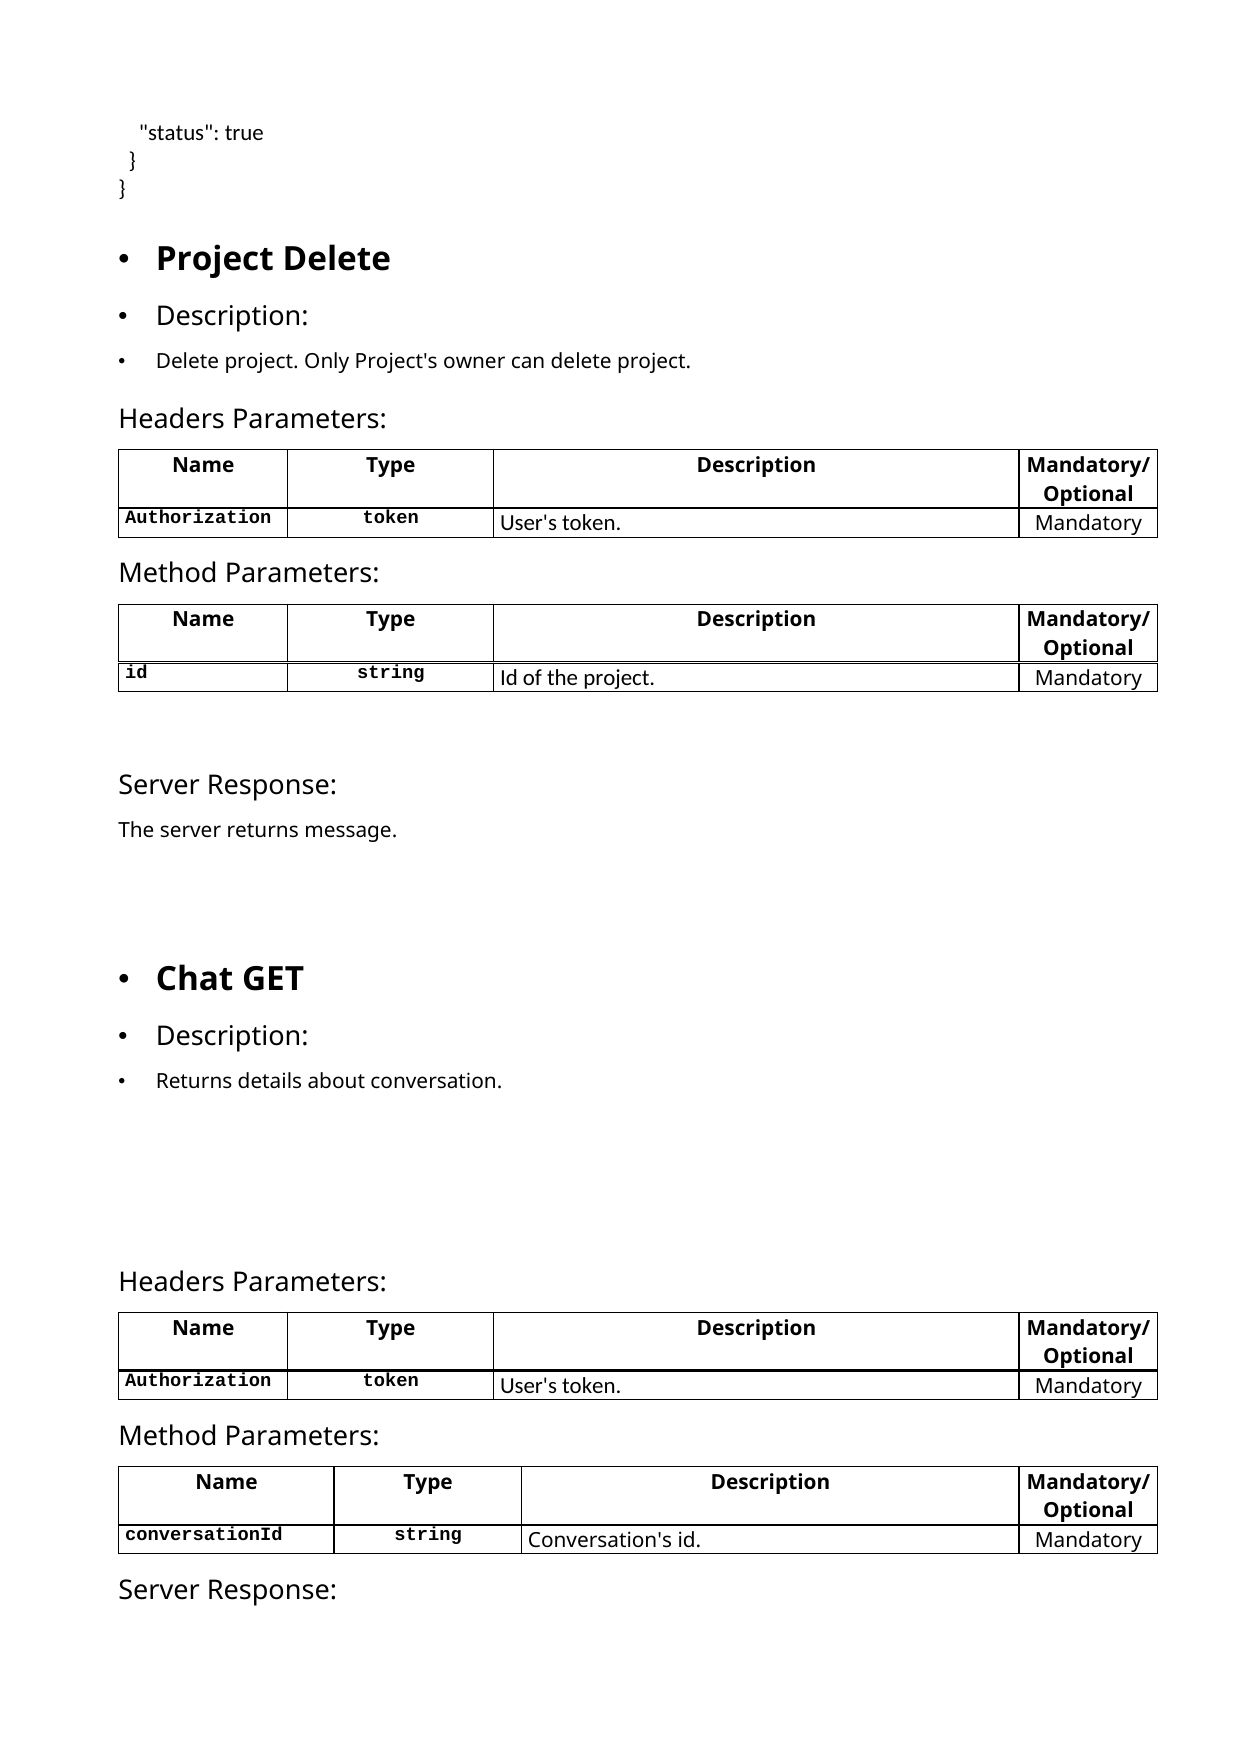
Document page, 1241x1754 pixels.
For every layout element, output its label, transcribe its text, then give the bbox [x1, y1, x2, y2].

table_header Name [119, 605, 287, 661]
table_header Mandatory/ Optional [1020, 1467, 1157, 1524]
table_cell Id of the project. [494, 664, 1018, 691]
list Delete project. Only Project's owner can delete project. [81, 346, 1122, 374]
list Project Delete [81, 235, 1122, 280]
text "status": true } } [118, 118, 1122, 202]
text The server returns message. [118, 815, 1122, 843]
text Headers Parameters: [118, 399, 1122, 436]
text Server Response: [118, 1571, 1122, 1608]
text Headers Parameters: [118, 1262, 1122, 1299]
table_cell Authorization [119, 1372, 287, 1399]
list Chat GET [81, 955, 1122, 1000]
table_header Description [494, 1313, 1018, 1369]
table_cell Authorization [119, 509, 287, 537]
text Server Response: [118, 765, 1122, 802]
text Method Parameters: [118, 1416, 1122, 1453]
text Method Parameters: [118, 554, 1122, 591]
table_header Type [288, 450, 493, 507]
table_header Type [288, 605, 493, 661]
list Returns details about conversation. [81, 1066, 1122, 1237]
table_header Name [119, 450, 287, 507]
table_header Type [288, 1313, 493, 1369]
table_header Name [119, 1313, 287, 1369]
table_cell string [335, 1526, 521, 1553]
table_cell User's token. [494, 509, 1018, 537]
table_cell id [119, 664, 287, 691]
table_cell Mandatory [1020, 509, 1157, 537]
table_cell Mandatory [1020, 664, 1157, 691]
table_cell Mandatory [1020, 1372, 1157, 1399]
table_header Type [335, 1467, 521, 1524]
list Description: [81, 296, 1122, 333]
list Description: [81, 1017, 1122, 1053]
table_cell Conversation's id. [522, 1526, 1018, 1553]
table_cell conversationId [119, 1526, 333, 1553]
table_cell string [288, 664, 493, 691]
table_header Description [494, 450, 1018, 507]
table_header Mandatory/ Optional [1020, 605, 1157, 661]
table_header Name [119, 1467, 333, 1524]
table_header Description [522, 1467, 1018, 1524]
table_cell token [288, 509, 493, 537]
table_header Description [494, 605, 1018, 661]
table_cell token [288, 1372, 493, 1399]
table_cell User's token. [494, 1372, 1018, 1399]
table_cell Mandatory [1020, 1526, 1157, 1553]
table_header Mandatory/ Optional [1020, 1313, 1157, 1369]
table_header Mandatory/ Optional [1020, 450, 1157, 507]
